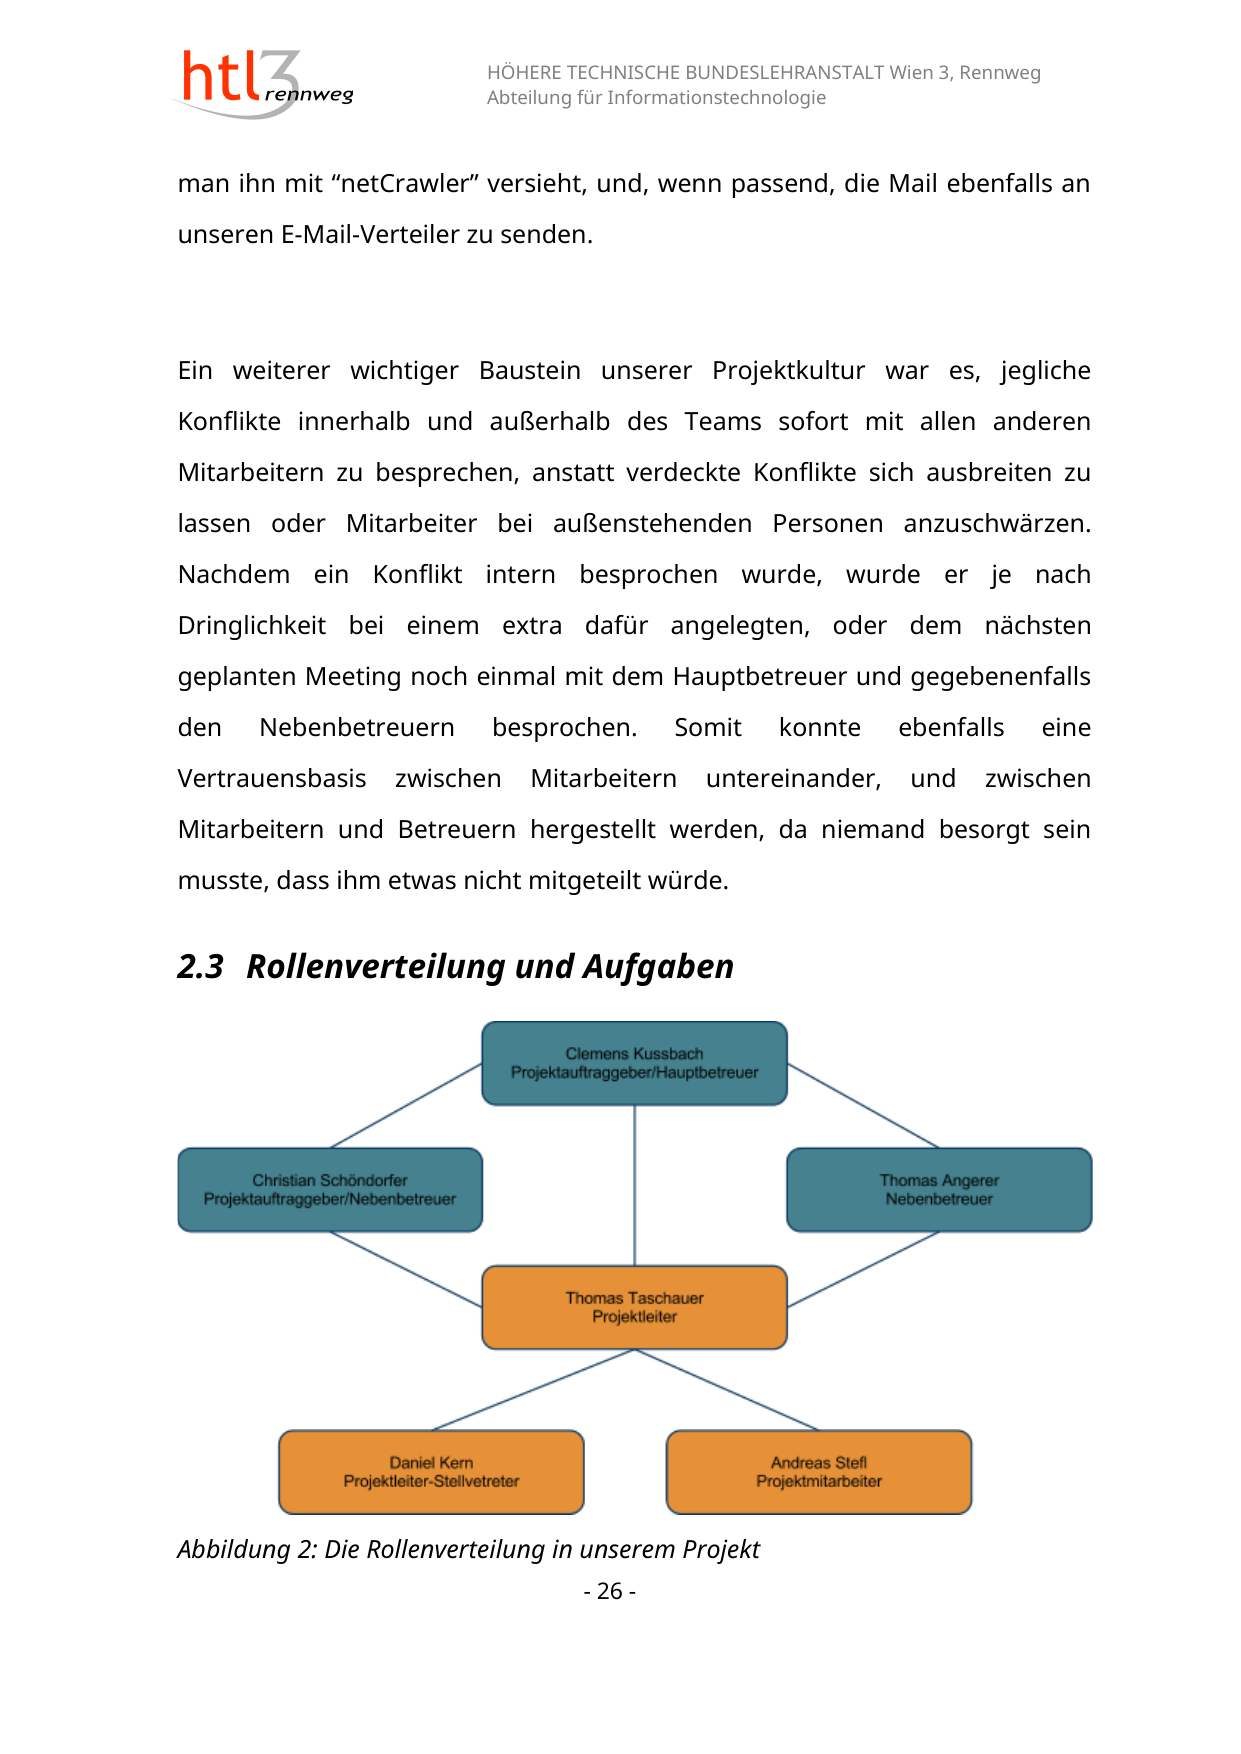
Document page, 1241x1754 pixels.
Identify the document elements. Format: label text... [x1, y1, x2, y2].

text Ein weiterer wichtiger Baustein unserer Projektkultur war es, jegliche Konflikte innerhalb und außerhalb des Teams sofort mit allen anderen Mitarbeitern zu besprechen, anstatt verdeckte Konflikte sich ausbreiten zu lassen oder Mitarbeiter bei außenstehenden Personen anzuschwärzen. Nachdem ein Konflikt intern besprochen wurde, wurde er je nach Dringlichkeit bei einem extra dafür angelegten, oder dem nächsten geplanten Meeting noch einmal mit dem Hauptbetreuer und gegebenenfalls den Nebenbetreuern besprochen. Somit konnte ebenfalls eine Vertrauensbasis zwischen Mitarbeitern untereinander, und zwischen Mitarbeitern und Betreuern hergestellt werden, da niemand besorgt sein musste, dass ihm etwas nicht mitgeteilt würde. [177, 352, 1092, 897]
subtitle Rollenverteilung und Aufgaben [177, 943, 1092, 988]
text Abbildung 2: Die Rollenverteilung in unserem Projekt [177, 1515, 1092, 1566]
picture [171, 50, 353, 120]
text man ihn mit “netCrawler” versieht, und, wenn passend, die Mail ebenfalls an unseren E-Mail-Verteiler zu senden. [177, 166, 1092, 251]
picture [177, 1021, 1093, 1515]
